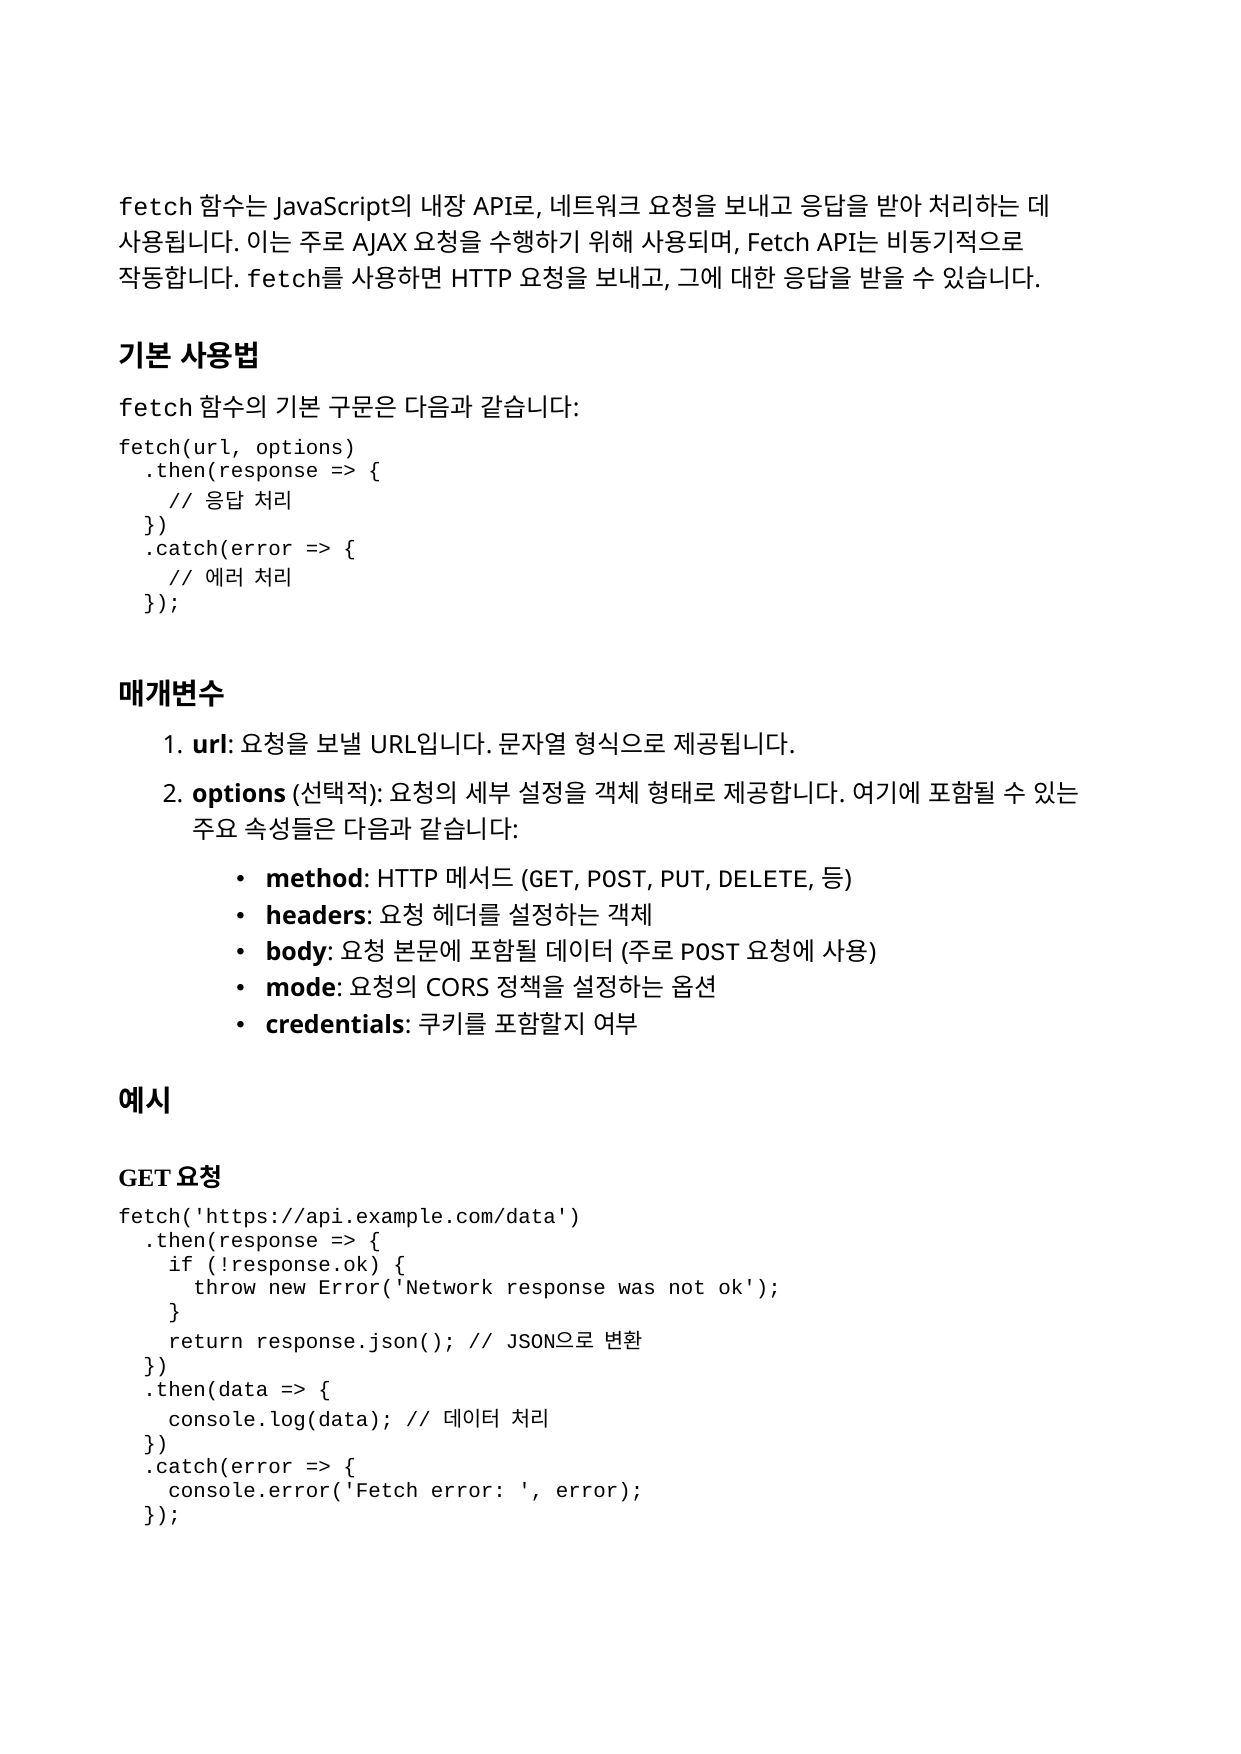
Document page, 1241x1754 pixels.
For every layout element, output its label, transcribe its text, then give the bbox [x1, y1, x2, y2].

text console.error('Fetch error: ', error); [118, 1480, 1122, 1504]
text return response.json(); // JSON으로 변환 [118, 1325, 1122, 1355]
text }) [118, 1355, 1122, 1379]
text // 에러 처리 [118, 562, 1122, 592]
text throw new Error('Network response was not ok'); [118, 1277, 1122, 1301]
list mode: 요청의 CORS 정책을 설정하는 옵션 [236, 968, 1122, 1004]
list method: HTTP 메서드 (GET, POST, PUT, DELETE, 등) [236, 859, 1122, 895]
text }); [118, 592, 1122, 616]
text fetch 함수는 JavaScript의 내장 API로, 네트워크 요청을 보내고 응답을 받아 처리하는 데 사용됩니다. 이는 주로 AJAX 요청을 수행하기 위해 사용되며, Fetch API는 비동기적으로 작동합니다. fetch를 사용하면 HTTP 요청을 보내고, 그에 대한 응답을 받을 수 있습니다. [118, 186, 1122, 295]
text fetch(url, options) [118, 437, 1122, 460]
text // 응답 처리 [118, 484, 1122, 514]
list body: 요청 본문에 포함될 데이터 (주로 POST 요청에 사용) [236, 931, 1122, 968]
text .then(response => { [118, 460, 1122, 484]
subtitle 예시 [118, 1078, 1122, 1120]
text } [118, 1301, 1122, 1325]
text .catch(error => { [118, 1456, 1122, 1480]
text fetch('https://api.example.com/data') [118, 1206, 1122, 1230]
text if (!response.ok) { [118, 1254, 1122, 1277]
subtitle GET 요청 [118, 1158, 1122, 1194]
list options (선택적): 요청의 세부 설정을 객체 형태로 제공합니다. 여기에 포함될 수 있는 주요 속성들은 다음과 같습니다: [162, 774, 1122, 846]
list headers: 요청 헤더를 설정하는 객체 [236, 895, 1122, 931]
text }) [118, 514, 1122, 538]
text fetch 함수의 기본 구문은 다음과 같습니다: [118, 388, 1122, 424]
subtitle 기본 사용법 [118, 333, 1122, 375]
text .then(response => { [118, 1230, 1122, 1254]
text .catch(error => { [118, 538, 1122, 562]
subtitle 매개변수 [118, 670, 1122, 712]
list url: 요청을 보낼 URL입니다. 문자열 형식으로 제공됩니다. [162, 725, 1122, 761]
text .then(data => { [118, 1379, 1122, 1402]
text }) [118, 1433, 1122, 1456]
list credentials: 쿠키를 포함할지 여부 [236, 1004, 1122, 1040]
text console.log(data); // 데이터 처리 [118, 1402, 1122, 1433]
text }); [118, 1504, 1122, 1527]
